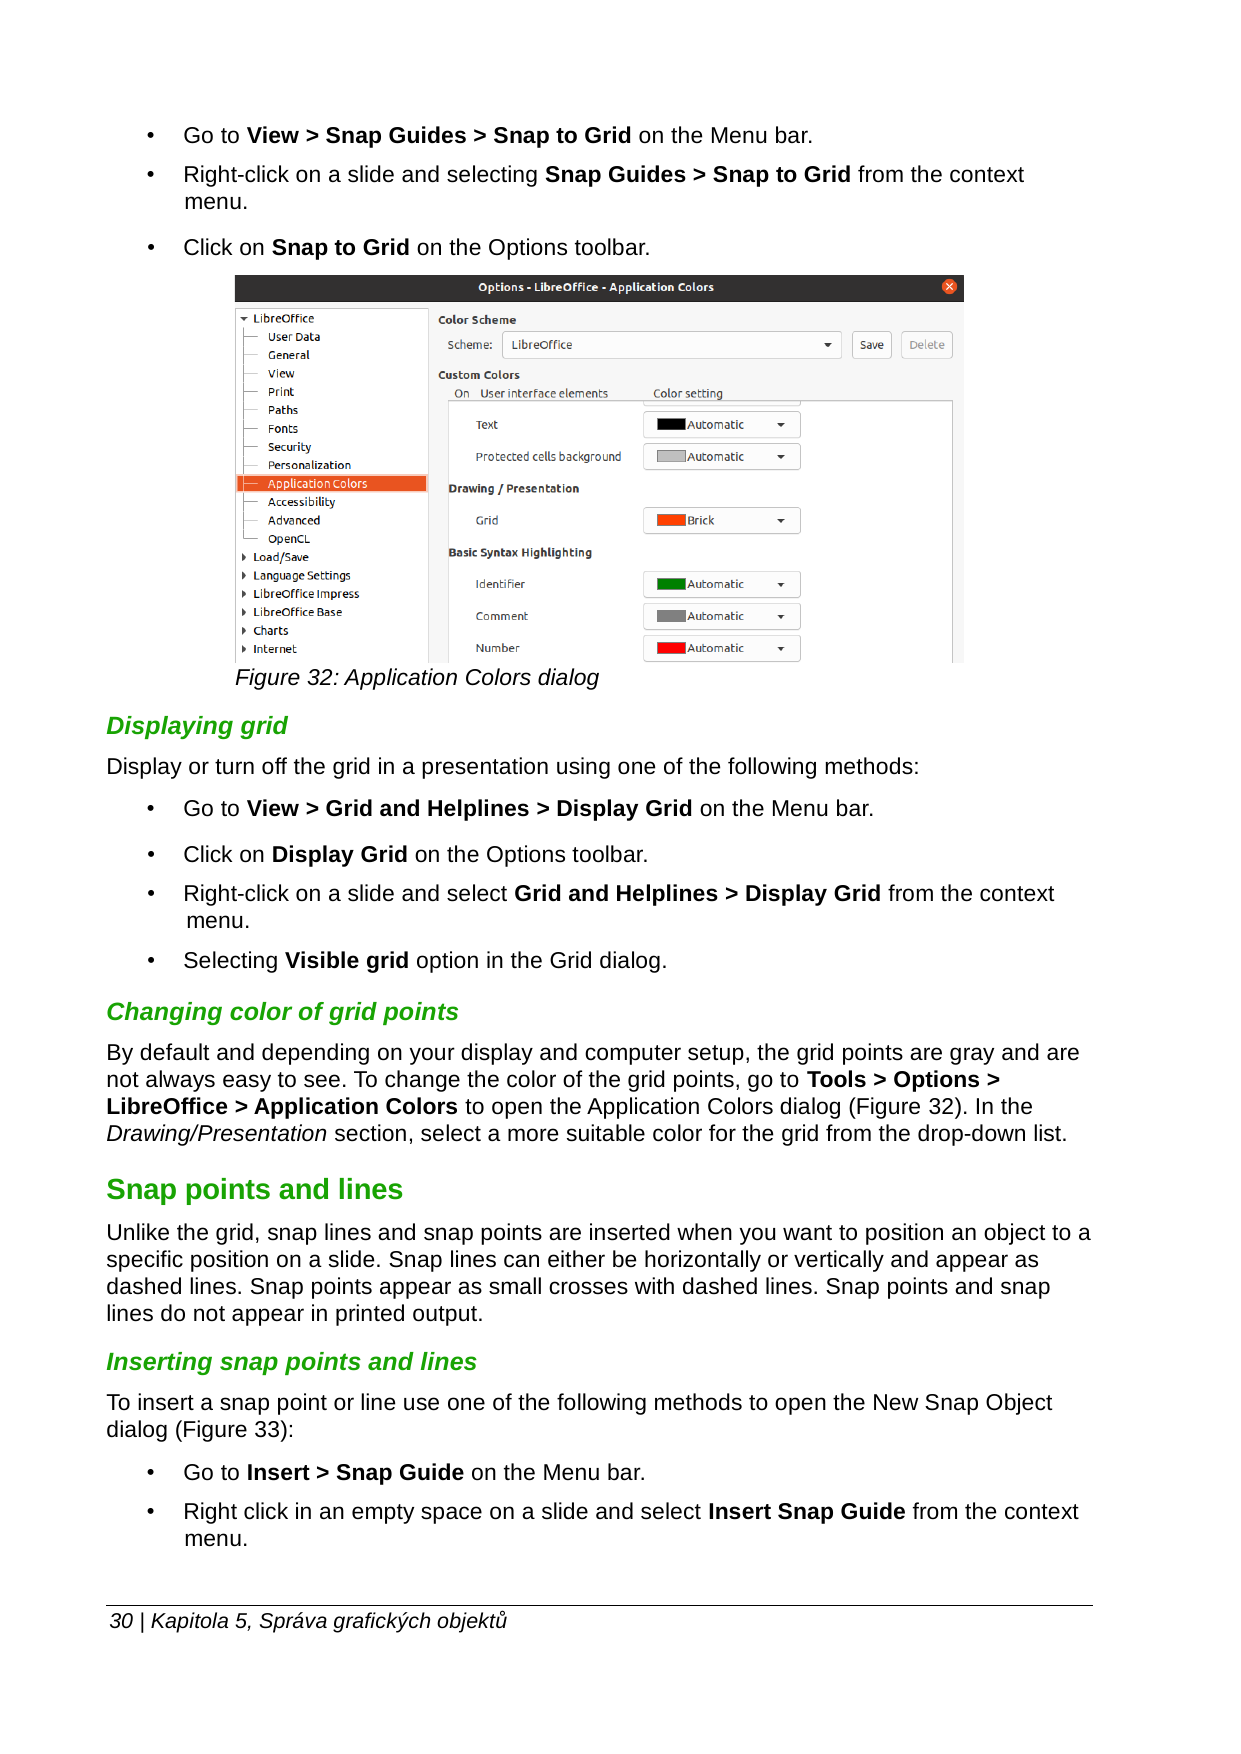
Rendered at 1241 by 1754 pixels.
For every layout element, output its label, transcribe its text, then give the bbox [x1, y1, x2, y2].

list Right-click on a slide and select Grid and Helplines > Display Grid from the context menu. [144, 877, 1093, 934]
subtitle Snap points and lines [106, 1172, 1093, 1205]
text Figure 32: Application Colors dialog [235, 663, 964, 690]
subtitle Inserting snap points and lines [106, 1347, 1093, 1376]
list Go to View > Grid and Helplines > Display Grid on the Menu bar. [144, 792, 1093, 825]
list Right click in an empty space on a slide and select Insert Snap Guide from the context menu. [144, 1495, 1093, 1555]
text By default and depending on your display and computer setup, the grid points are gray and are not always easy to see. To change the color of the grid points, go to Tools > Options > LibreOffice > Application Colors to open the Application Colors dialog (Figure 32). In the Drawing/Presentation section, select a more suitable color for the grid from the drop-down list. [106, 1038, 1093, 1147]
text Unlike the grid, snap lines and snap points are inserted when you want to position an object to a specific position on a slide. Snap lines can either be horizontally or vertically and appear as dashed lines. Snap points appear as small crosses with dashed lines. Snap points and snap lines do not appear in printed output. [106, 1218, 1093, 1326]
list Go to View > Snap Guides > Snap to Grid on the Menu bar. [144, 118, 1093, 148]
subtitle Displaying grid [106, 711, 1093, 740]
picture [234, 275, 964, 663]
text To insert a snap point or line use one of the following methods to open the New Snap Object dialog (Figure 33): [106, 1388, 1093, 1443]
list Click on Snap to Grid on the Options toolbar. [144, 230, 1093, 263]
text Display or turn off the grid in a presentation using one of the following methods: [106, 752, 1093, 779]
subtitle Changing color of grid points [106, 997, 1093, 1026]
list Selecting Visible grid option in the Grid dialog. [144, 943, 1093, 976]
list Go to Insert > Snap Guide on the Menu bar. [144, 1455, 1093, 1485]
list Click on Display Grid on the Options toolbar. [144, 837, 1093, 867]
list Right-click on a slide and selecting Snap Guides > Snap to Grid from the context menu. [144, 158, 1093, 218]
